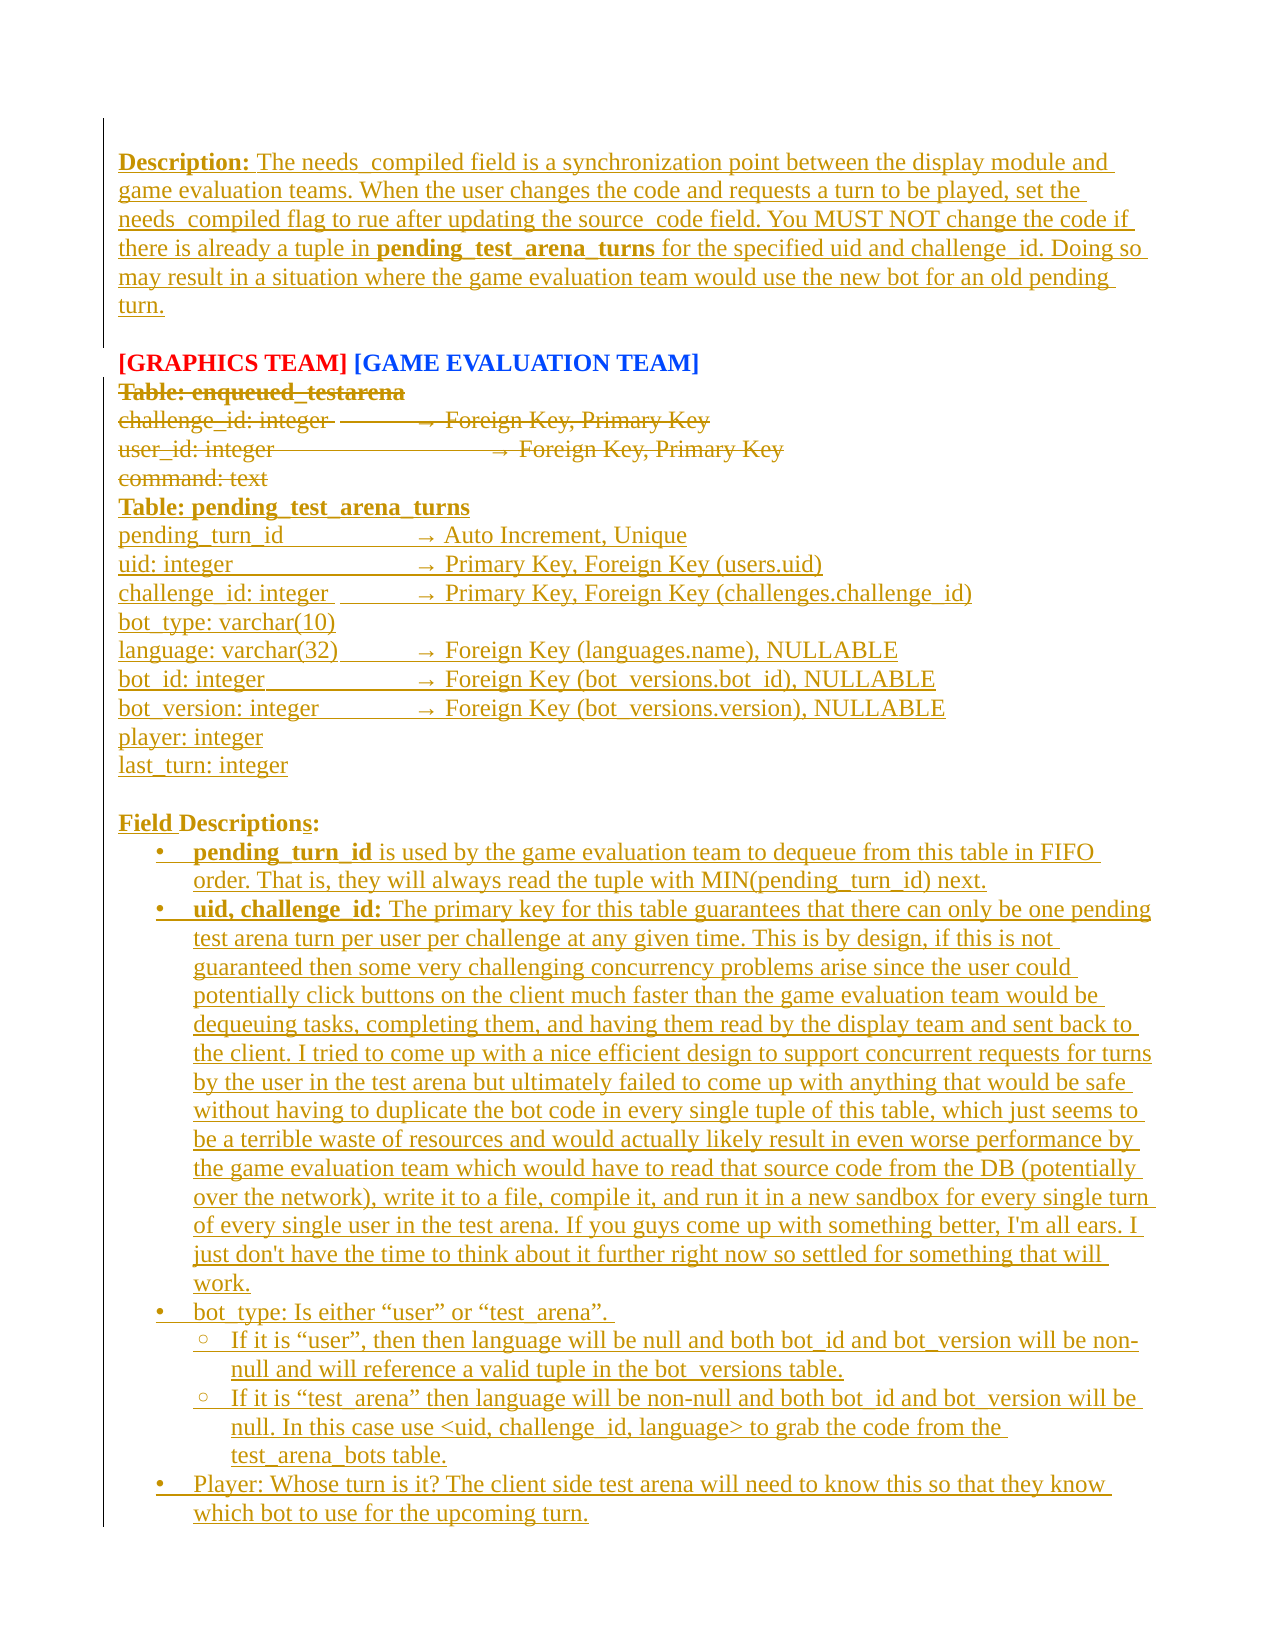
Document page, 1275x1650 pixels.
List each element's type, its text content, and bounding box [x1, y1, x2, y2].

text last_turn: integer [118, 751, 1157, 779]
list If it is “test_arena” then language will be non-null and both bot_id and bot_version will be null. In this case use <uid, challenge_id, language> to grab the code from the test_arena_bots table. [193, 1383, 1157, 1469]
text challenge_id: integer → Primary Key, Foreign Key (challenges.challenge_id) [118, 578, 1157, 607]
text bot_id: integer → Foreign Key (bot_versions.bot_id), NULLABLE [118, 664, 1157, 693]
text [GRAPHICS TEAM] [GAME EVALUATION TEAM] [118, 348, 1157, 377]
list uid, challenge_id: The primary key for this table guarantees that there can only be one pending test arena turn per user per challenge at any given time. This is by design, if this is not guaranteed then some very challenging concurrency problems arise since the user could potentially click buttons on the client much faster than the game evaluation team would be dequeuing tasks, completing them, and having them read by the display team and sent back to the client. I tried to come up with a nice efficient design to support concurrent requests for turns by the user in the test arena but ultimately failed to come up with anything that would be safe without having to duplicate the bot code in every single tuple of this table, which just seems to be a terrible waste of resources and would actually likely result in even worse performance by the game evaluation team which would have to read that source code from the DB (potentially over the network), write it to a file, compile it, and run it in a new sandbox for every single turn of every single user in the test arena. If you guys come up with something better, I'm all ears. I just don't have the time to think about it further right now so settled for something that will work. [156, 894, 1157, 1297]
list bot_type: Is either “user” or “test_arena”. [156, 1297, 1157, 1326]
text pending_turn_id → Auto Increment, Unique [118, 521, 1157, 549]
text Description: The needs_compiled field is a synchronization point between the display module and game evaluation teams. When the user changes the code and requests a turn to be played, set the needs_compiled flag to rue after updating the source_code field. You MUST NOT change the code if there is already a tuple in pending_test_arena_turns for the specified uid and challenge_id. Doing so may result in a situation where the game evaluation team would use the new bot for an old pending turn. [118, 147, 1157, 319]
list Player: Whose turn is it? The client side test arena will need to know this so that they know which bot to use for the upcoming turn. [156, 1469, 1157, 1527]
text bot_type: varchar(10) [118, 607, 1157, 636]
text Table: pending_test_arena_turns [118, 492, 1157, 521]
list pending_turn_id is used by the game evaluation team to dequeue from this table in FIFO order. That is, they will always read the tuple with MIN(pending_turn_id) next. [156, 837, 1157, 894]
text Field Descriptions: [118, 808, 1157, 837]
text player: integer [118, 722, 1157, 751]
text bot_version: integer → Foreign Key (bot_versions.version), NULLABLE [118, 693, 1157, 722]
list If it is “user”, then then language will be null and both bot_id and bot_version will be non-null and will reference a valid tuple in the bot_versions table. [193, 1326, 1157, 1383]
text language: varchar(32) → Foreign Key (languages.name), NULLABLE [118, 636, 1157, 664]
text uid: integer → Primary Key, Foreign Key (users.uid) [118, 549, 1157, 578]
